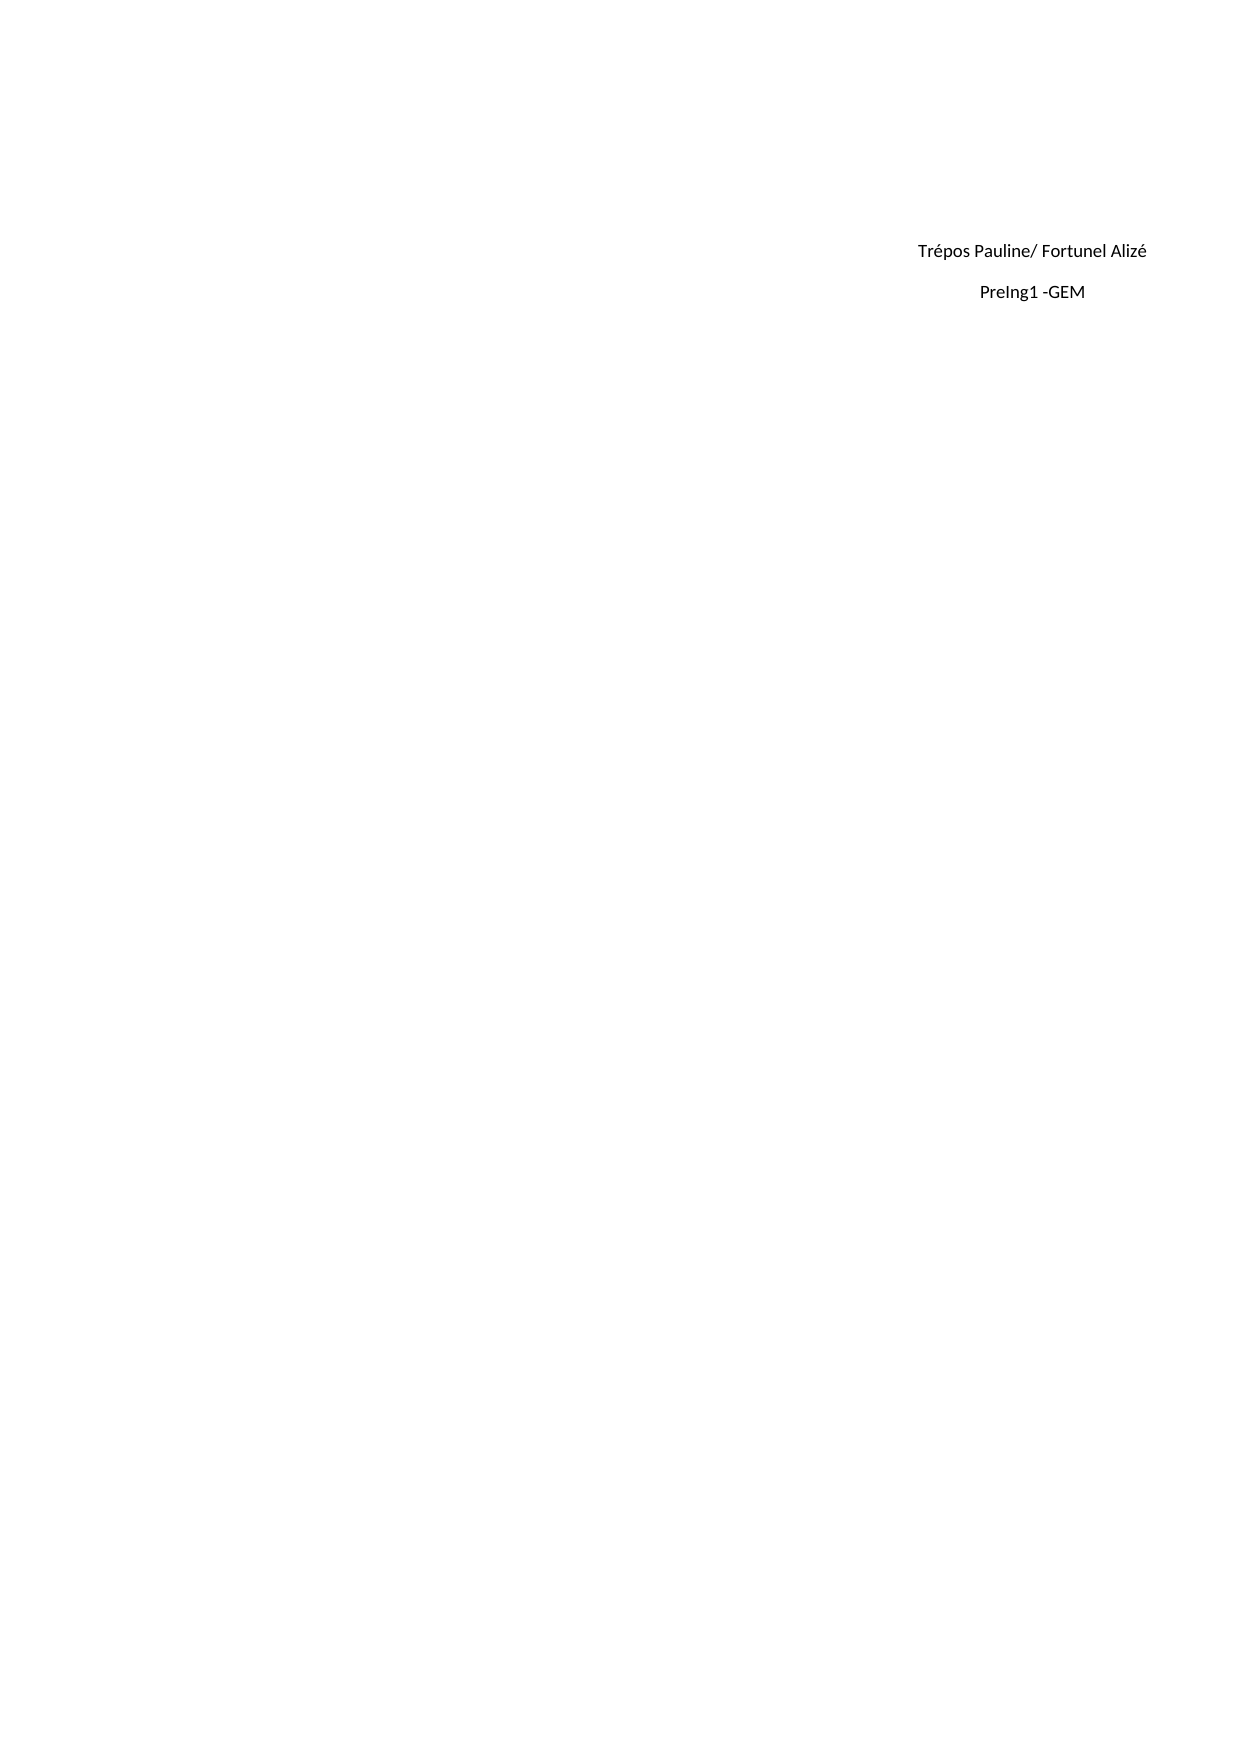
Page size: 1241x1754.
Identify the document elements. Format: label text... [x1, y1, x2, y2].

text PreIng1 -GEM [872, 280, 1192, 303]
text Trépos Pauline/ Fortunel Alizé [872, 239, 1192, 262]
